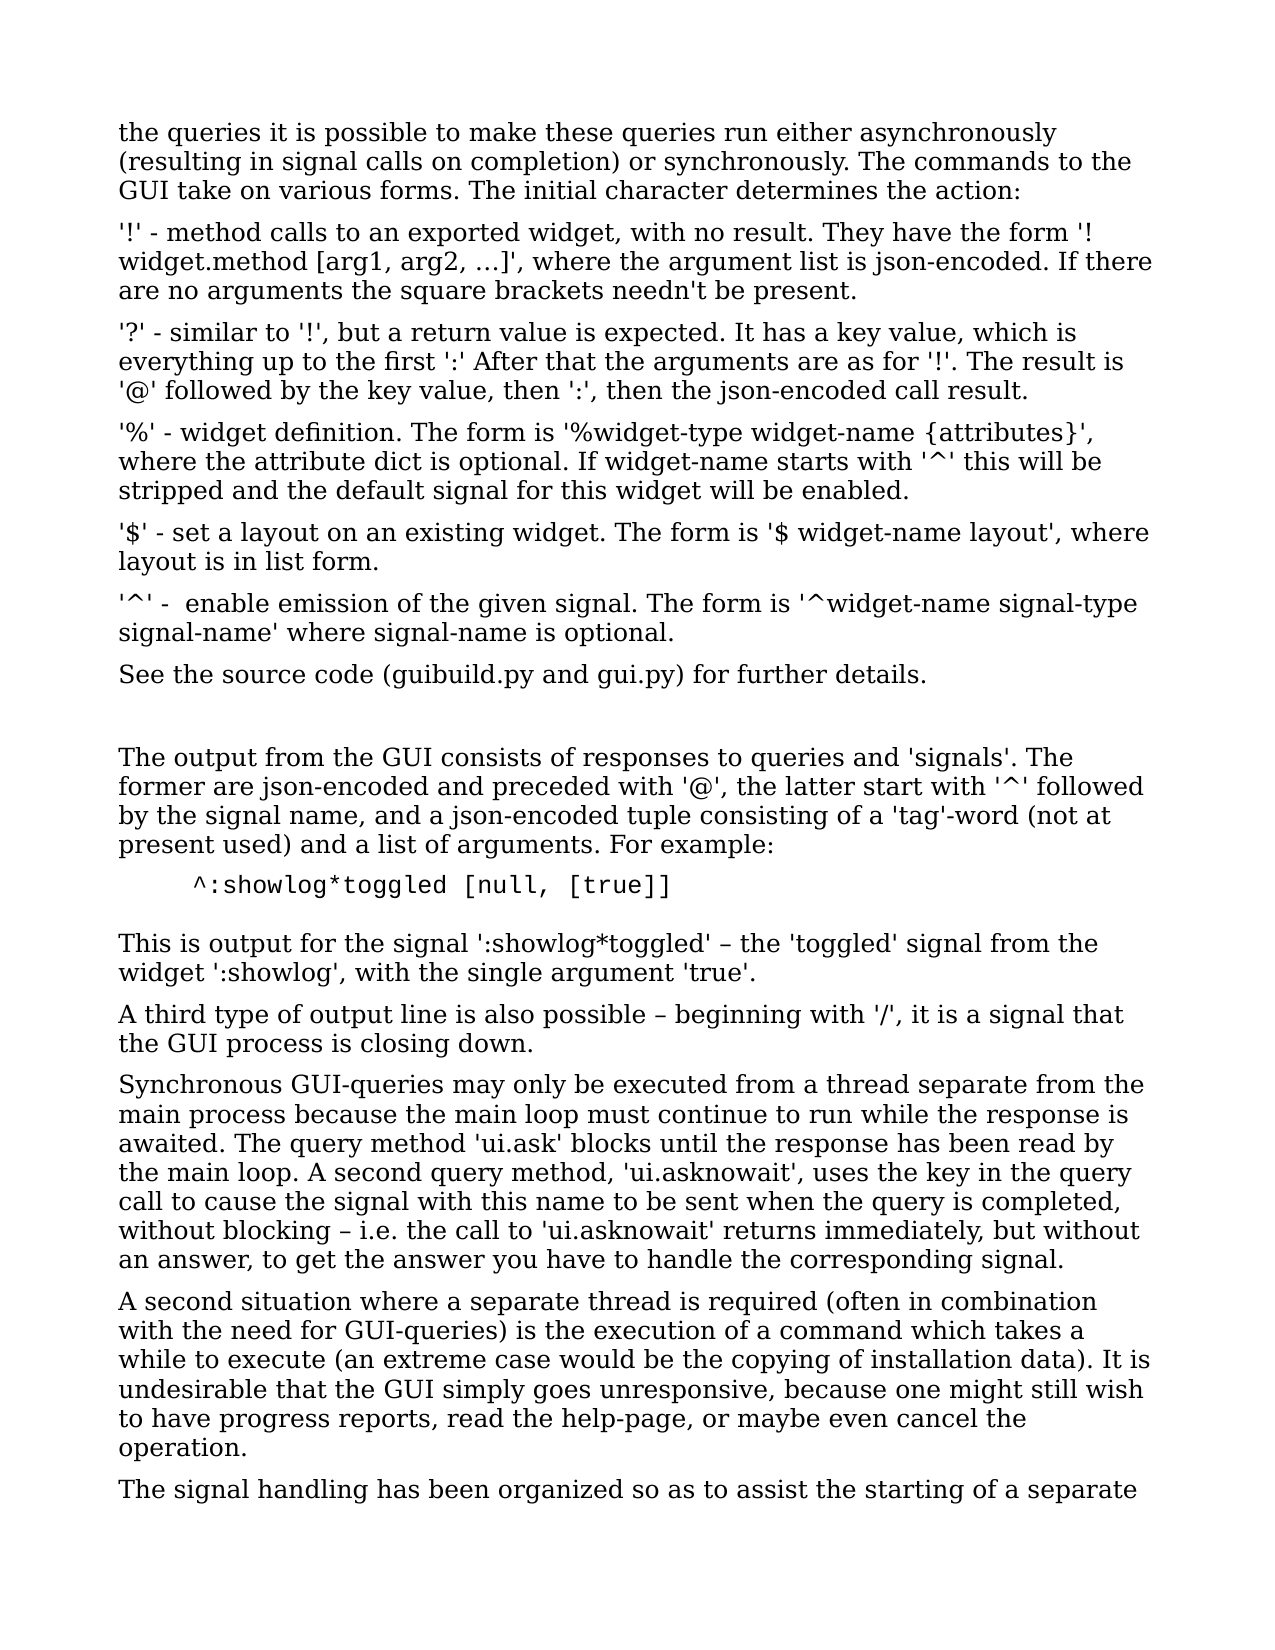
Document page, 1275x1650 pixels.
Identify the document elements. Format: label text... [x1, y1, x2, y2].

text '!' - method calls to an exported widget, with no result. They have the form '!widget.method [arg1, arg2, …]', where the argument list is json-encoded. If there are no arguments the square brackets needn't be present. [118, 218, 1157, 306]
text See the source code (guibuild.py and gui.py) for further details. [118, 660, 1157, 689]
text the queries it is possible to make these queries run either asynchronously (resulting in signal calls on completion) or synchronously. The commands to the GUI take on various forms. The initial character determines the action: [118, 118, 1157, 206]
text The signal handling has been organized so as to assist the starting of a separate [118, 1475, 1157, 1504]
text The output from the GUI consists of responses to queries and 'signals'. The former are json-encoded and preceded with '@', the latter start with '^' followed by the signal name, and a json-encoded tuple consisting of a 'tag'-word (not at present used) and a list of arguments. For example: [118, 743, 1157, 860]
text ^:showlog*toggled [null, [true]] [118, 872, 1157, 901]
text '^' - enable emission of the given signal. The form is '^widget-name signal-type signal-name' where signal-name is optional. [118, 589, 1157, 647]
text A second situation where a separate thread is required (often in combination with the need for GUI-queries) is the execution of a command which takes a while to execute (an extreme case would be the copying of installation data). It is undesirable that the GUI simply goes unresponsive, because one might still wish to have progress reports, read the help-page, or maybe even cancel the operation. [118, 1287, 1157, 1462]
text '?' - similar to '!', but a return value is expected. It has a key value, which is everything up to the first ':' After that the arguments are as for '!'. The result is '@' followed by the key value, then ':', then the json-encoded call result. [118, 318, 1157, 406]
text Synchronous GUI-queries may only be executed from a thread separate from the main process because the main loop must continue to run while the response is awaited. The query method 'ui.ask' blocks until the response has been read by the main loop. A second query method, 'ui.asknowait', uses the key in the query call to cause the signal with this name to be sent when the query is completed, without blocking – i.e. the call to 'ui.asknowait' returns immediately, but without an answer, to get the answer you have to handle the corresponding signal. [118, 1071, 1157, 1275]
text '$' - set a layout on an existing widget. The form is '$ widget-name layout', where layout is in list form. [118, 518, 1157, 576]
text A third type of output line is also possible – beginning with '/', it is a signal that the GUI process is closing down. [118, 1000, 1157, 1058]
text This is output for the signal ':showlog*toggled' – the 'toggled' signal from the widget ':showlog', with the single argument 'true'. [118, 929, 1157, 987]
text '%' - widget definition. The form is '%widget-type widget-name {attributes}', where the attribute dict is optional. If widget-name starts with '^' this will be stripped and the default signal for this widget will be enabled. [118, 418, 1157, 506]
